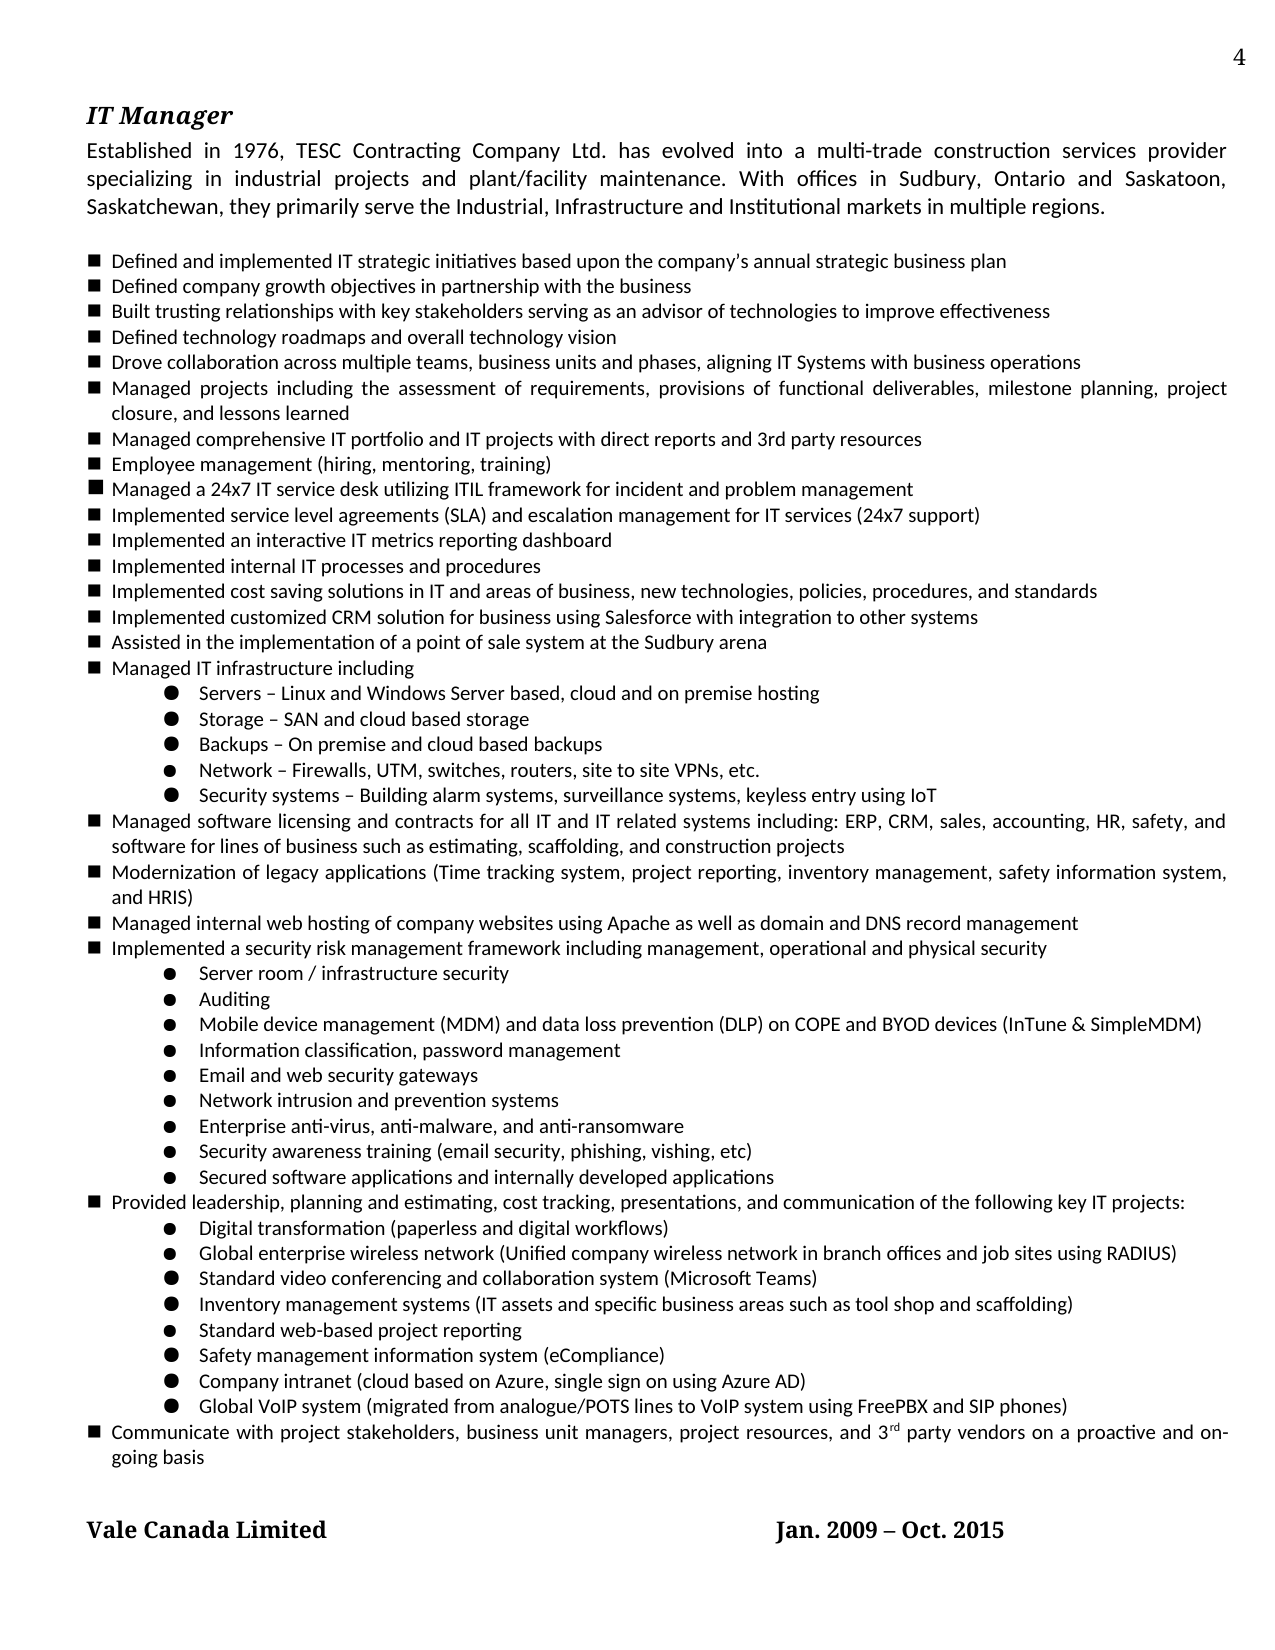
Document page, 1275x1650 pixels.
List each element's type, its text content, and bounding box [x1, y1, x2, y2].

table_cell Guardian Microsystems 2023 - Present IT Established in 1999, Guardian is an IT managed service provider specializing in the design, implementation and maintenance of computer networks and information systems. Science North Feb. 2022 - Oct. 2022 Senior IT Manager Science North operates an interactive science centre and mine museum focusing principally on geology and mining history exhibitions. Science North is an agency of the government of Ontario and is a registered charitable organization. Developed and implemented short and long term IT strategic plans Responsible for leading, planning, organizing, and managing IT operations Responsible for managing user support Implemented an IT service management system Implemented an IT change management system Improved security posture CFMWS Jul. 2021 - Nov. 2021 Senior IT Manager/Project Director (Contract) Working on behalf of the Chief of the Defence Staff and under the authority of the Defence Minister, CFMWS is a partner in the Defence enterprise, operating under the Non-Public Property framework, expending Public and Non-Public funds. CFMWS is a separate agency of the Defence team. CFMWS offers programs and services to support the changing needs of the Canadian Armed Forces (CAF) by enhancing their mental, social, physical and financial wellbeing. Acted in role as a project director for an enterprise backup solution Acted in role as a project director for cloud migration of IT services Sofvie Inc. Sep. 2019 - Jul. 2020 Product & Service Supervisor Sofvie is a software and service organization focused on minimizing workplace hazards and aligning workplace culture using Risk and EHS Management Software to generate collaborative intelligence. This enhances communication and redefines hazard and risk management in the workplace by intelligently analyzing data gathered from the front-line. Built on industry 4.0, Sofvie creates an accessible point of reference which aids in critical decision making processes. Managed direct reports in various roles of product development and tiered support Supervised direct reports in tiered support and service of customers and internal staff Mentored direct reports in full stack software development languages and frameworks Acted as a subject matter expert on report development setting up a framework for the bulk conversion of previously developed reports to an open source solution Acted as a subject matter expert on application security (Secure API, XSS, SQL Injection, Access Control, Logging & Monitoring) Managed the development of a standardized product API for integration with other software systems such as ERP’s Managed the agile project development plan, acted as scrum master, and performed sprint planning using JIRA Contributed to definition and implementation of service desk processes and procedures such as service level agreements, escalation management, and the framework for 24x7 product support Acted as a liaison between business stakeholders, product support, development staff, and other cross-functional teams both onsite and in remote locations to identify any system/functional gaps, pro-actively monitoring environments for efficiency and continuous improvements Implemented Git as a source code control management system and implemented a standard repository strategy for core product and customizations Supervised direct reports in continuous delivery and continuous integration (CI/CD) of products (DevOps) Managed best practices and standards in the product development of a secure risk management system Advocated for storage and accessibility of all product and company documentation, including meeting minutes Lead product quality assurance and implementation of automated testing framework Lead the software development of a cloud-native product from a legacy application Participated in product hosting strategy using SaaS model (cloud, on premise, hybrid). Established hosting strategies with leading cloud providers including AWS, Microsoft Azure, IBM, and Digital Ocean for global product delivery Providing leadership, direction and coaching to develop skills and organizational capabilities to meet/exceed strategic goals and achieve business results Coordinate escalations to identify and address business requirements gaps and loop back with Product Owner, as required Documentation and review of the Service Level Agreements with stakeholders, ensuring adherence to defined SLAs through daily operational meetings Participating in finalizing training & development plans for employees, and continuous progress tracking Manage relationships and coordinate work between different teams at different locations, including relationships with all suppliers and subcontractors, monitor supplier and subcontractor progress and adherence to the contracts Implemented a standard collaboration system (Microsoft Teams) Communicate with product owner, project resources, and 3rd party vendors on a proactive and on-going basis TESC Contracting Company Ltd. & SWSE Athletic Teams Nov. 2015 – Jul. 2019 IT Manager Established in 1976, TESC Contracting Company Ltd. has evolved into a multi-trade construction services provider specializing in industrial projects and plant/facility maintenance. With offices in Sudbury, Ontario and Saskatoon, Saskatchewan, they primarily serve the Industrial, Infrastructure and Institutional markets in multiple regions. Defined and implemented IT strategic initiatives based upon the company’s annual strategic business plan Defined company growth objectives in partnership with the business Built trusting relationships with key stakeholders serving as an advisor of technologies to improve effectiveness Defined technology roadmaps and overall technology vision Drove collaboration across multiple teams, business units and phases, aligning IT Systems with business operations Managed projects including the assessment of requirements, provisions of functional deliverables, milestone planning, project closure, and lessons learned Managed comprehensive IT portfolio and IT projects with direct reports and 3rd party resources Employee management (hiring, mentoring, training) Managed a 24x7 IT service desk utilizing ITIL framework for incident and problem management Implemented service level agreements (SLA) and escalation management for IT services (24x7 support) Implemented an interactive IT metrics reporting dashboard Implemented internal IT processes and procedures Implemented cost saving solutions in IT and areas of business, new technologies, policies, procedures, and standards Implemented customized CRM solution for business using Salesforce with integration to other systems Assisted in the implementation of a point of sale system at the Sudbury arena Managed IT infrastructure including Servers – Linux and Windows Server based, cloud and on premise hosting Storage – SAN and cloud based storage Backups – On premise and cloud based backups Network – Firewalls, UTM, switches, routers, site to site VPNs, etc. Security systems – Building alarm systems, surveillance systems, keyless entry using IoT Managed software licensing and contracts for all IT and IT related systems including: ERP, CRM, sales, accounting, HR, safety, and software for lines of business such as estimating, scaffolding, and construction projects Modernization of legacy applications (Time tracking system, project reporting, inventory management, safety information system, and HRIS) Managed internal web hosting of company websites using Apache as well as domain and DNS record management Implemented a security risk management framework including management, operational and physical security Server room / infrastructure security Auditing Mobile device management (MDM) and data loss prevention (DLP) on COPE and BYOD devices (InTune & SimpleMDM) Information classification, password management Email and web security gateways Network intrusion and prevention systems Enterprise anti-virus, anti-malware, and anti-ransomware Security awareness training (email security, phishing, vishing, etc) Secured software applications and internally developed applications Provided leadership, planning and estimating, cost tracking, presentations, and communication of the following key IT projects: Digital transformation (paperless and digital workflows) Global enterprise wireless network (Unified company wireless network in branch offices and job sites using RADIUS) Standard video conferencing and collaboration system (Microsoft Teams) Inventory management systems (IT assets and specific business areas such as tool shop and scaffolding) Standard web-based project reporting Safety management information system (eCompliance) Company intranet (cloud based on Azure, single sign on using Azure AD) Global VoIP system (migrated from analogue/POTS lines to VoIP system using FreePBX and SIP phones) Communicate with project stakeholders, business unit managers, project resources, and 3rd party vendors on a proactive and on-going basis Vale Canada Limited Jan. 2009 – Oct. 2015 IT Subject Matter Expert / IT Project Manager Vale Canada is the Canadian nickel subsidiary of Brazilian miner Vale, the world's largest iron ore producer and exporter. The company is engaged in the mining, processing and marketing of metal products. Based in Toronto, Vale Canada produces nickel, copper, cobalt, platinum, rhodium, ruthenium, iridium, gold, and silver, both in Canada and in Indonesia. Managed a team of developers providing oversight and mentoring, resource scheduling and performance evaluations Performed in role of project manager managing all aspects of IT projects including project budgeting, initiation, planning, execution, monitoring, and closure Performed in project estimation as a subject matter expert Developed and managed project plans using a variety of tools including MS Project and HPPM Implemented best practices, standards, and product roadmaps as a subject matter expert for areas of expertise Provided or approved application architecture for several software applications including: Computerized mould tracking system (Web based, .NET application) Process Information Management Application (division wide web based production information reporting system consisting of KPI’s and real-time information. Using SharePoint and web technologies) Computerized systems for the atmospheric emissions reduction (AER) program (web-based applications) Smelting converter aisle monitoring system (Monitor the process of nickel smelting process and used by operators to assist in decision making) Managed the implementation of many IT projects such as: Redundant data collection system (Real-time data collection from Smelter process control network to business network using OPC and OSISoft PI technologies) Data Migration of legacy data historian (migration of Setcim data historian to OSISoft PI historian) Product lead on SAP Manufacturing Integration and Intelligence (MII) attended conferences, formal training, and networking with global colleagues implemented the product as the company’s standard reporting tool utilized by various applications created product roadmaps and standards for technology participated in negotiations of maintenance agreement and software licensing Acted as a third tier of support for escalations or engineering of solutions for products in areas of expertise (24x7x365 support) Communicate with project stakeholders, business managers, project resources on a proactive and on-going basis Vale Canada Limited May 2005 – Dec. 2008 Process Systems Analyst Design, develop, test, deliver and support of information and process control systems Implemented new technologies into business applications, business requirements analysis/translation Lead IT contractors and projects, served as mentor to colleagues and project resources Communicate with project stakeholders, business unit managers, and project resources on a proactive and on-going basis Four Leaf Solutions Inc. Sep. 2002 – Apr. 2005 Programmer/Analyst Four Leaf Solutions operated as a software development and IT service company since 1999. They provided professional design, development & marketing of websites, web applications, social media presences and IT support and service. Supervised and lead programming projects and initiatives Custom web and software application architecture and development (client/server apps, databases) using technologies including: HTML, CSS, JavaScript, C#, .NET, MVC, Perl, PHP, AJAX, Java, SQL Server, Oracle DB, MySQL, PostgreSQL, SharePoint Performed business requirements analysis, process mapping and data modeling Designed and developed solutions to meet design specifications and customer requirements Provided maintenance of software applications and third level support to customers Performed code optimization for software efficiency and performance Managed development standards Collaboration with testing teams to relay functionality and addressing testing issues, tools and testing defects Communicate project/work on a proactive and on-going basis Remote & on-site support technician (all aspects of networks, hardware, & software) Excellent written and oral communications skills, including technical writing skills Expertech Network Installation May 2000 – Jul. 2002 IS/IT Technical Support Analyst Expertech Network Installation is a major network infrastructure service provider for the wireline and wireless broadband technology market in Quebec and Ontario. Expertech is responsible for provisioning Bell Canada's networks. Software development (scripting, Perl, Delphi, JSP, PHP, Java, C/C++) Network Administration Remote & on-site support technician (all aspects of networks, hardware, & software) [75, 95, 1240, 1545]
table_cell [30, 95, 75, 1545]
